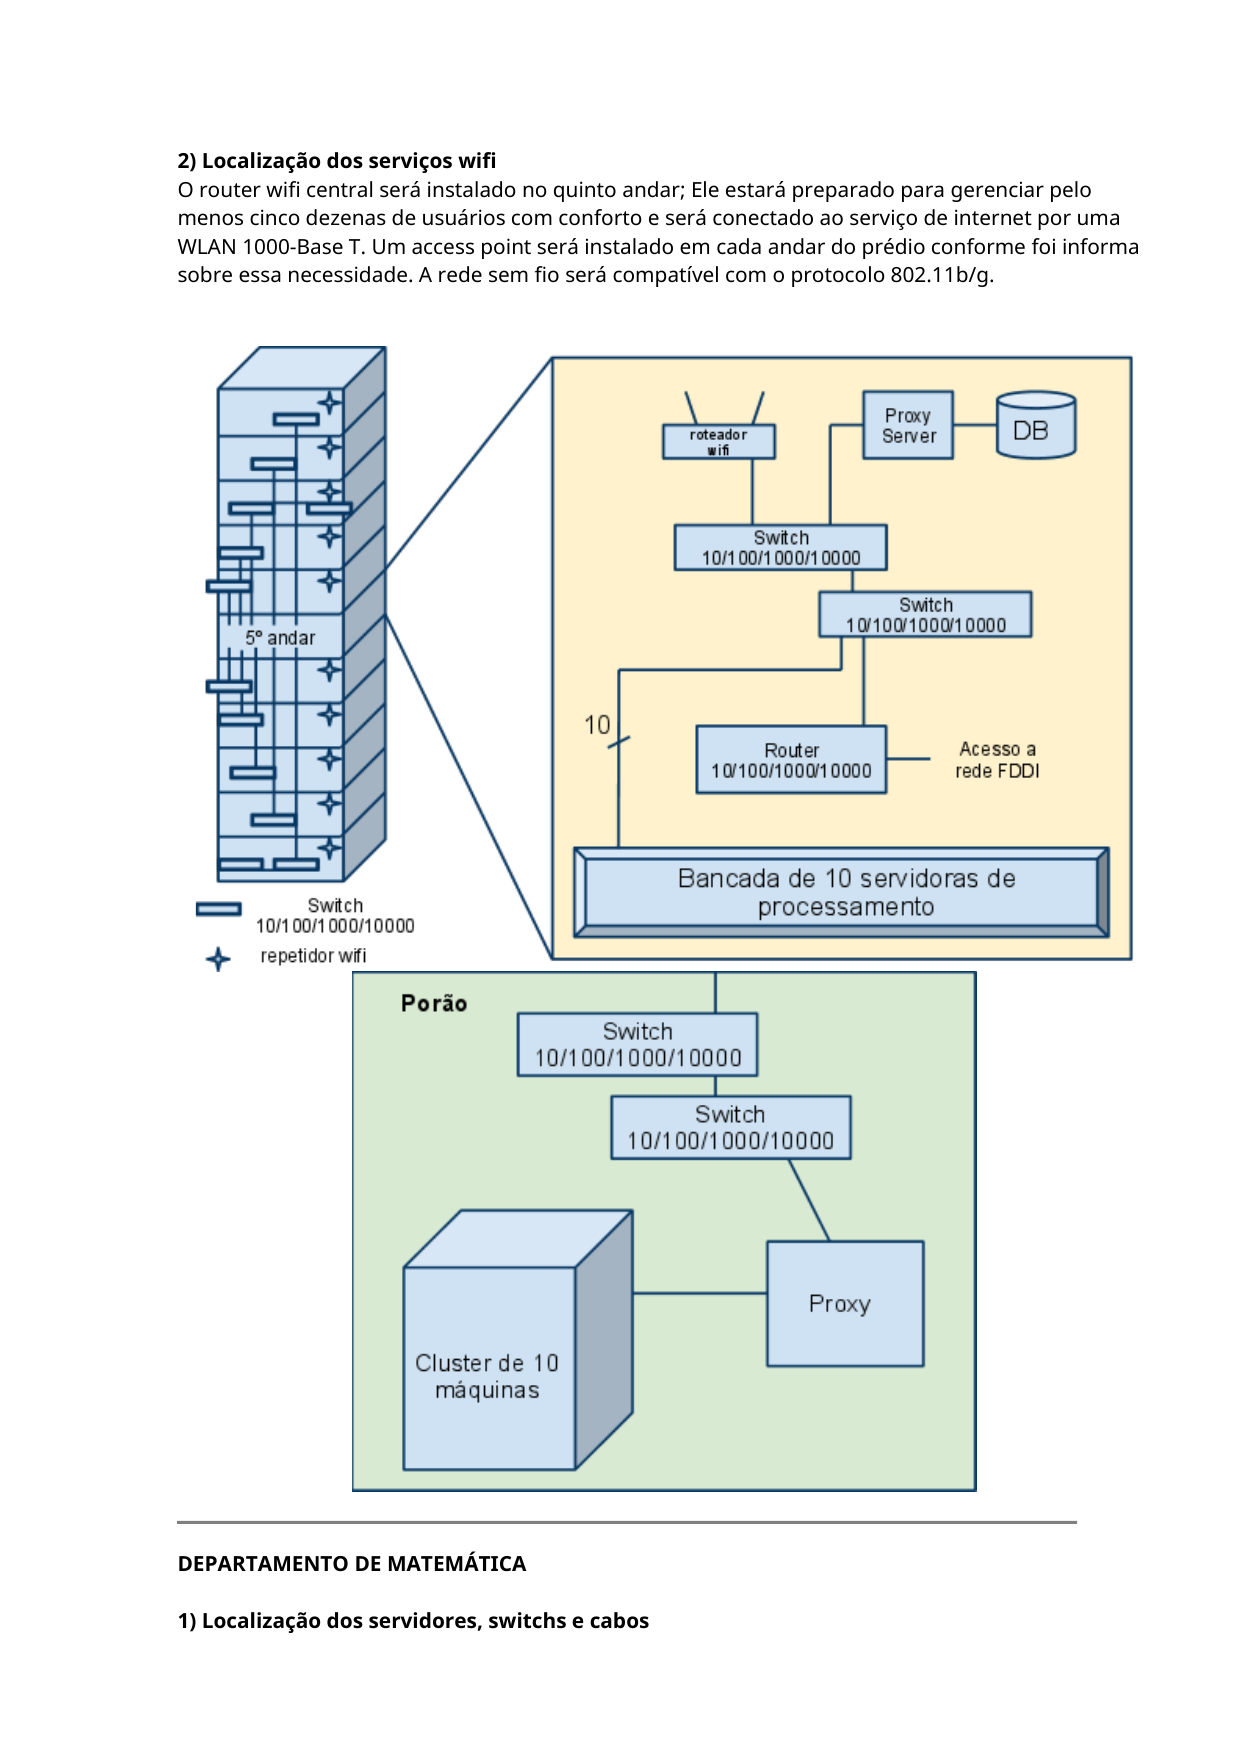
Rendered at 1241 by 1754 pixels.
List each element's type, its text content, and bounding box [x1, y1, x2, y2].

text 2) Localização dos serviços wifi O router wifi central será instalado no quinto andar; Ele estará preparado para gerenciar pelo menos cinco dezenas de usuários com conforto e será conectado ao serviço de internet por uma WLAN 1000-Base T. Um access point será instalado em cada andar do prédio conforme foi informa sobre essa necessidade. A rede sem fio será compatível com o protocolo 802.11b/g. [177, 118, 1152, 317]
picture [195, 346, 1134, 1492]
text DEPARTAMENTO DE MATEMÁTICA 1) Localização dos servidores, switchs e cabos [177, 1549, 1152, 1634]
